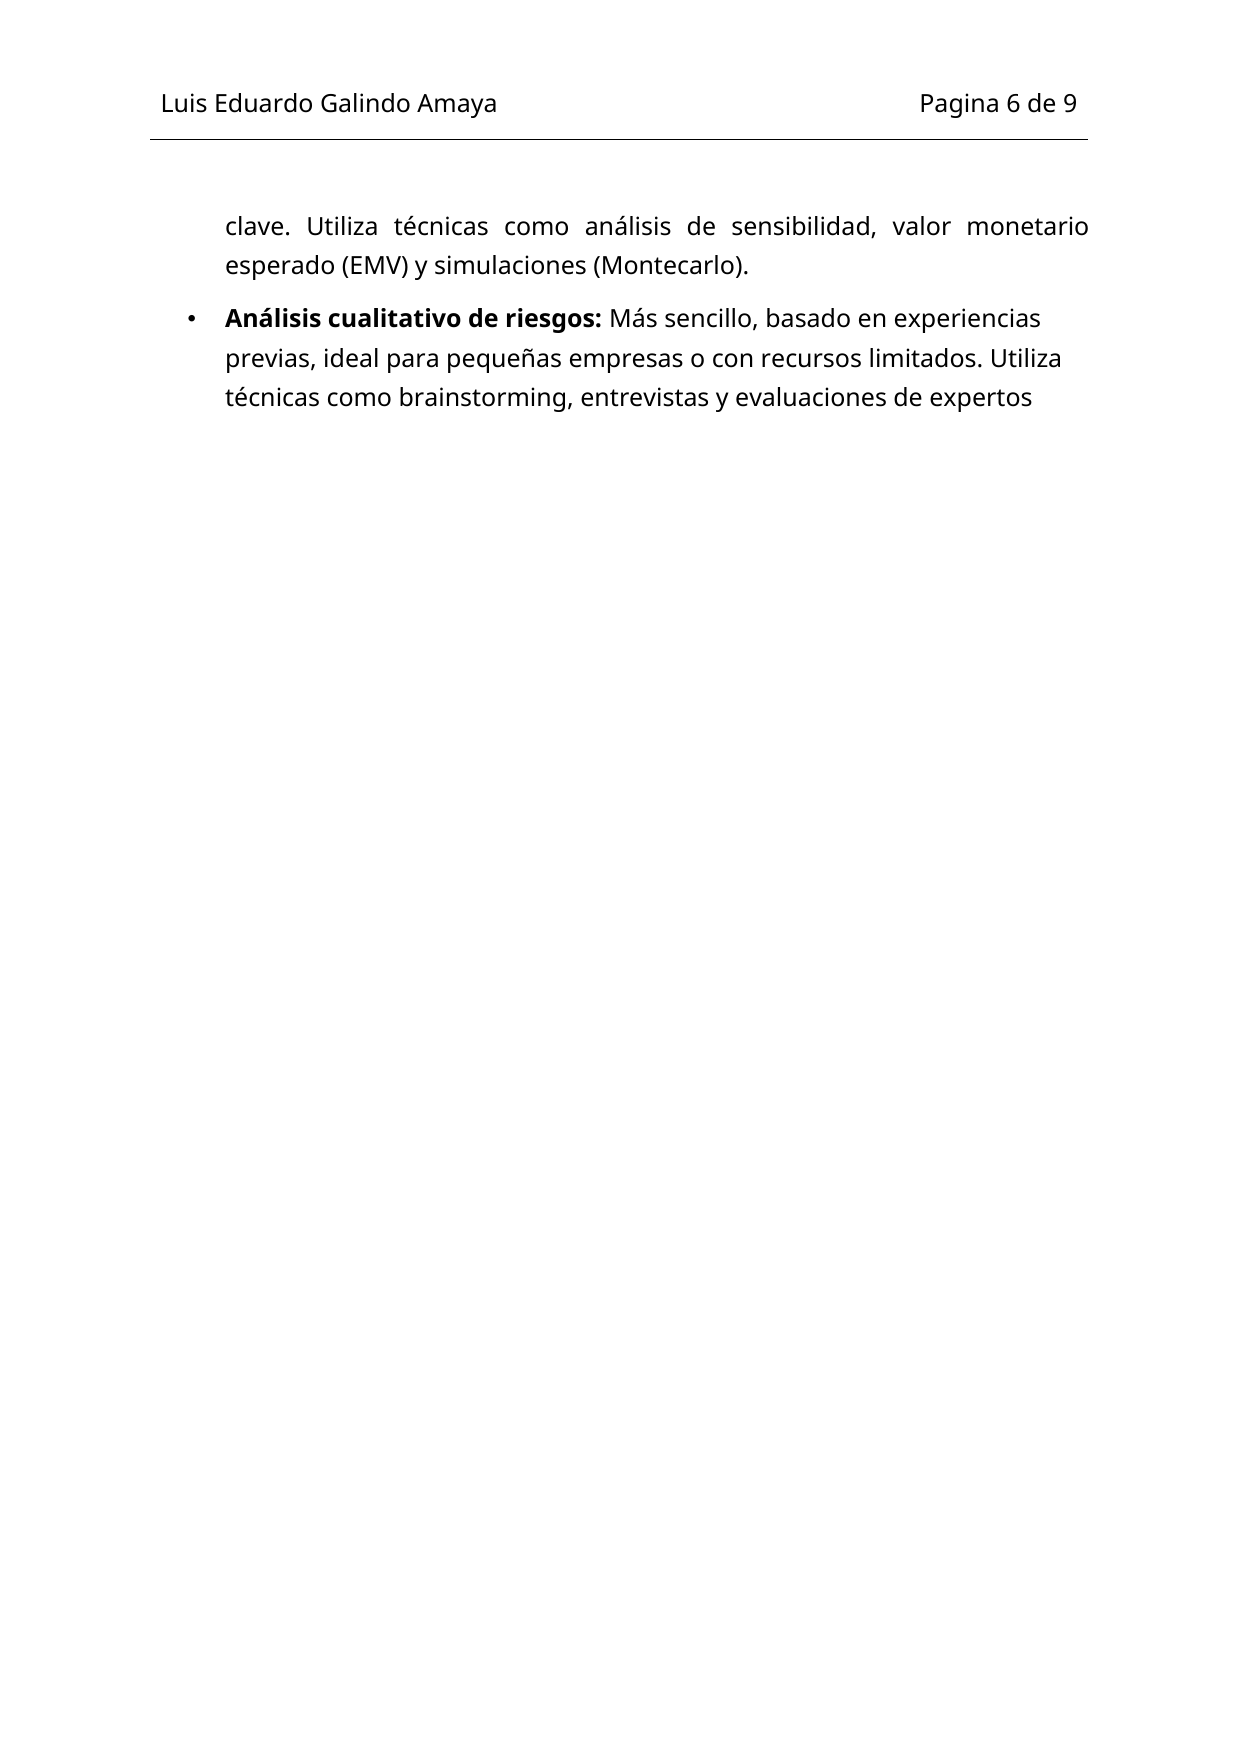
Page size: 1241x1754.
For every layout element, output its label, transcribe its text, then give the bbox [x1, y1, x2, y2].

list Análisis cualitativo de riesgos: Más sencillo, basado en experiencias previas, ideal para pequeñas empresas o con recursos limitados. Utiliza técnicas como brainstorming, entrevistas y evaluaciones de expertos [187, 301, 1090, 413]
list clave. Utiliza técnicas como análisis de sensibilidad, valor monetario esperado (EMV) y simulaciones (Montecarlo). [187, 208, 1090, 281]
